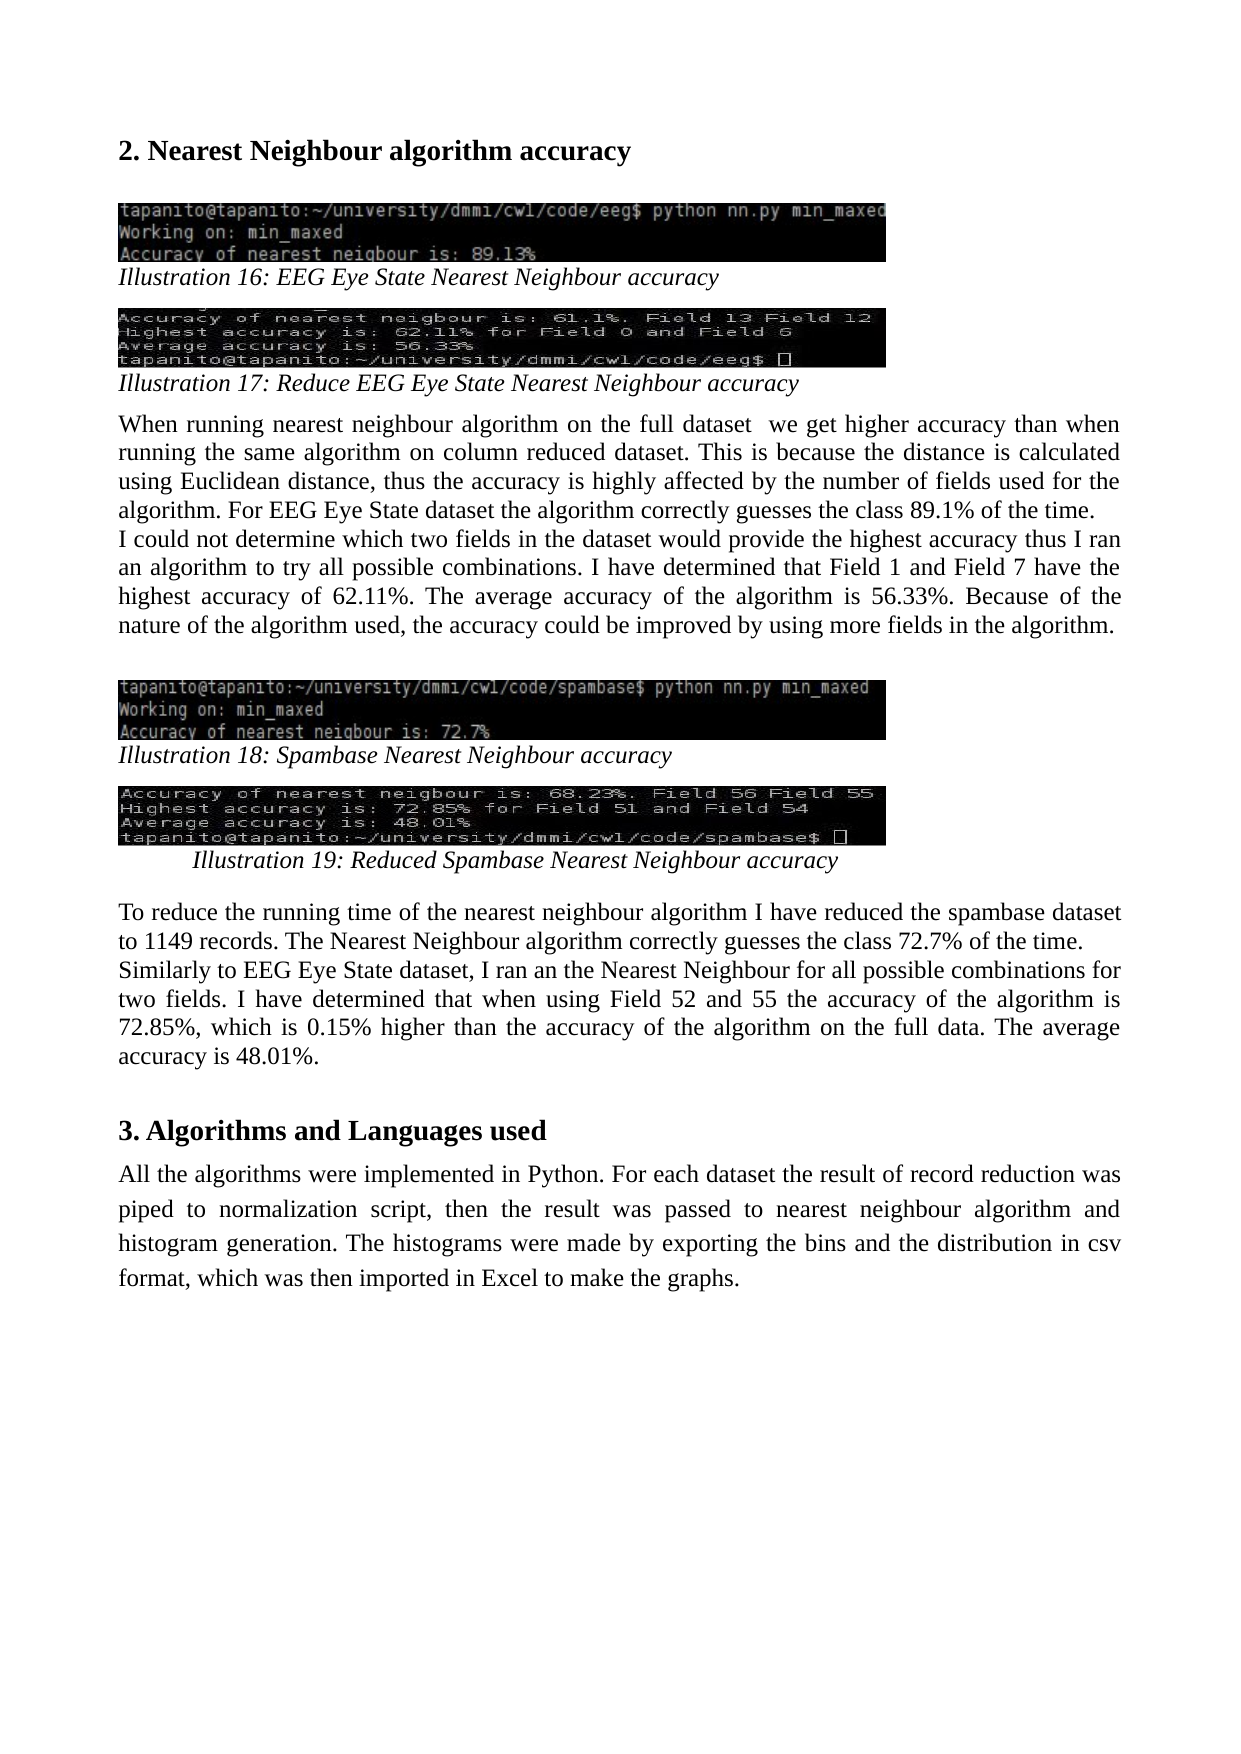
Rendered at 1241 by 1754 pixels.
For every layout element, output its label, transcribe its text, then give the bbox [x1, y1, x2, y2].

text I could not determine which two fields in the dataset would provide the highest accuracy thus I ran an algorithm to try all possible combinations. I have determined that Field 1 and Field 7 have the highest accuracy of 62.11%. The average accuracy of the algorithm is 56.33%. Because of the nature of the algorithm used, the accuracy could be improved by using more fields in the algorithm. [118, 524, 1122, 639]
subtitle 2. Nearest Neighbour algorithm accuracy [118, 133, 1122, 166]
text Illustration 19: Reduced Spambase Nearest Neighbour accuracy [118, 846, 886, 874]
picture [118, 786, 886, 846]
text Illustration 18: Spambase Nearest Neighbour accuracy [118, 740, 886, 768]
picture [118, 203, 886, 262]
picture [118, 308, 886, 368]
picture [118, 680, 886, 740]
subtitle 3. Algorithms and Languages used [118, 1113, 1122, 1147]
text When running nearest neighbour algorithm on the full dataset we get higher accuracy than when running the same algorithm on column reduced dataset. This is because the distance is calculated using Euclidean distance, thus the accuracy is highly affected by the number of fields used for the algorithm. For EEG Eye State dataset the algorithm correctly guesses the class 89.1% of the time. [118, 409, 1122, 524]
text To reduce the running time of the nearest neighbour algorithm I have reduced the spambase dataset to 1149 records. The Nearest Neighbour algorithm correctly guesses the class 72.7% of the time. [118, 897, 1122, 955]
text Similarly to EEG Eye State dataset, I ran an the Nearest Neighbour for all possible combinations for two fields. I have determined that when using Field 52 and 55 the accuracy of the algorithm is 72.85%, which is 0.15% higher than the accuracy of the algorithm on the full data. The average accuracy is 48.01%. [118, 955, 1122, 1070]
text Illustration 17: Reduce EEG Eye State Nearest Neighbour accuracy [118, 368, 886, 396]
text Illustration 16: EEG Eye State Nearest Neighbour accuracy [118, 262, 886, 291]
text All the algorithms were implemented in Python. For each dataset the result of record reduction was piped to normalization script, then the result was passed to nearest neighbour algorithm and histogram generation. The histograms were made by exporting the bins and the distribution in csv format, which was then imported in Excel to make the graphs. [118, 1159, 1122, 1292]
